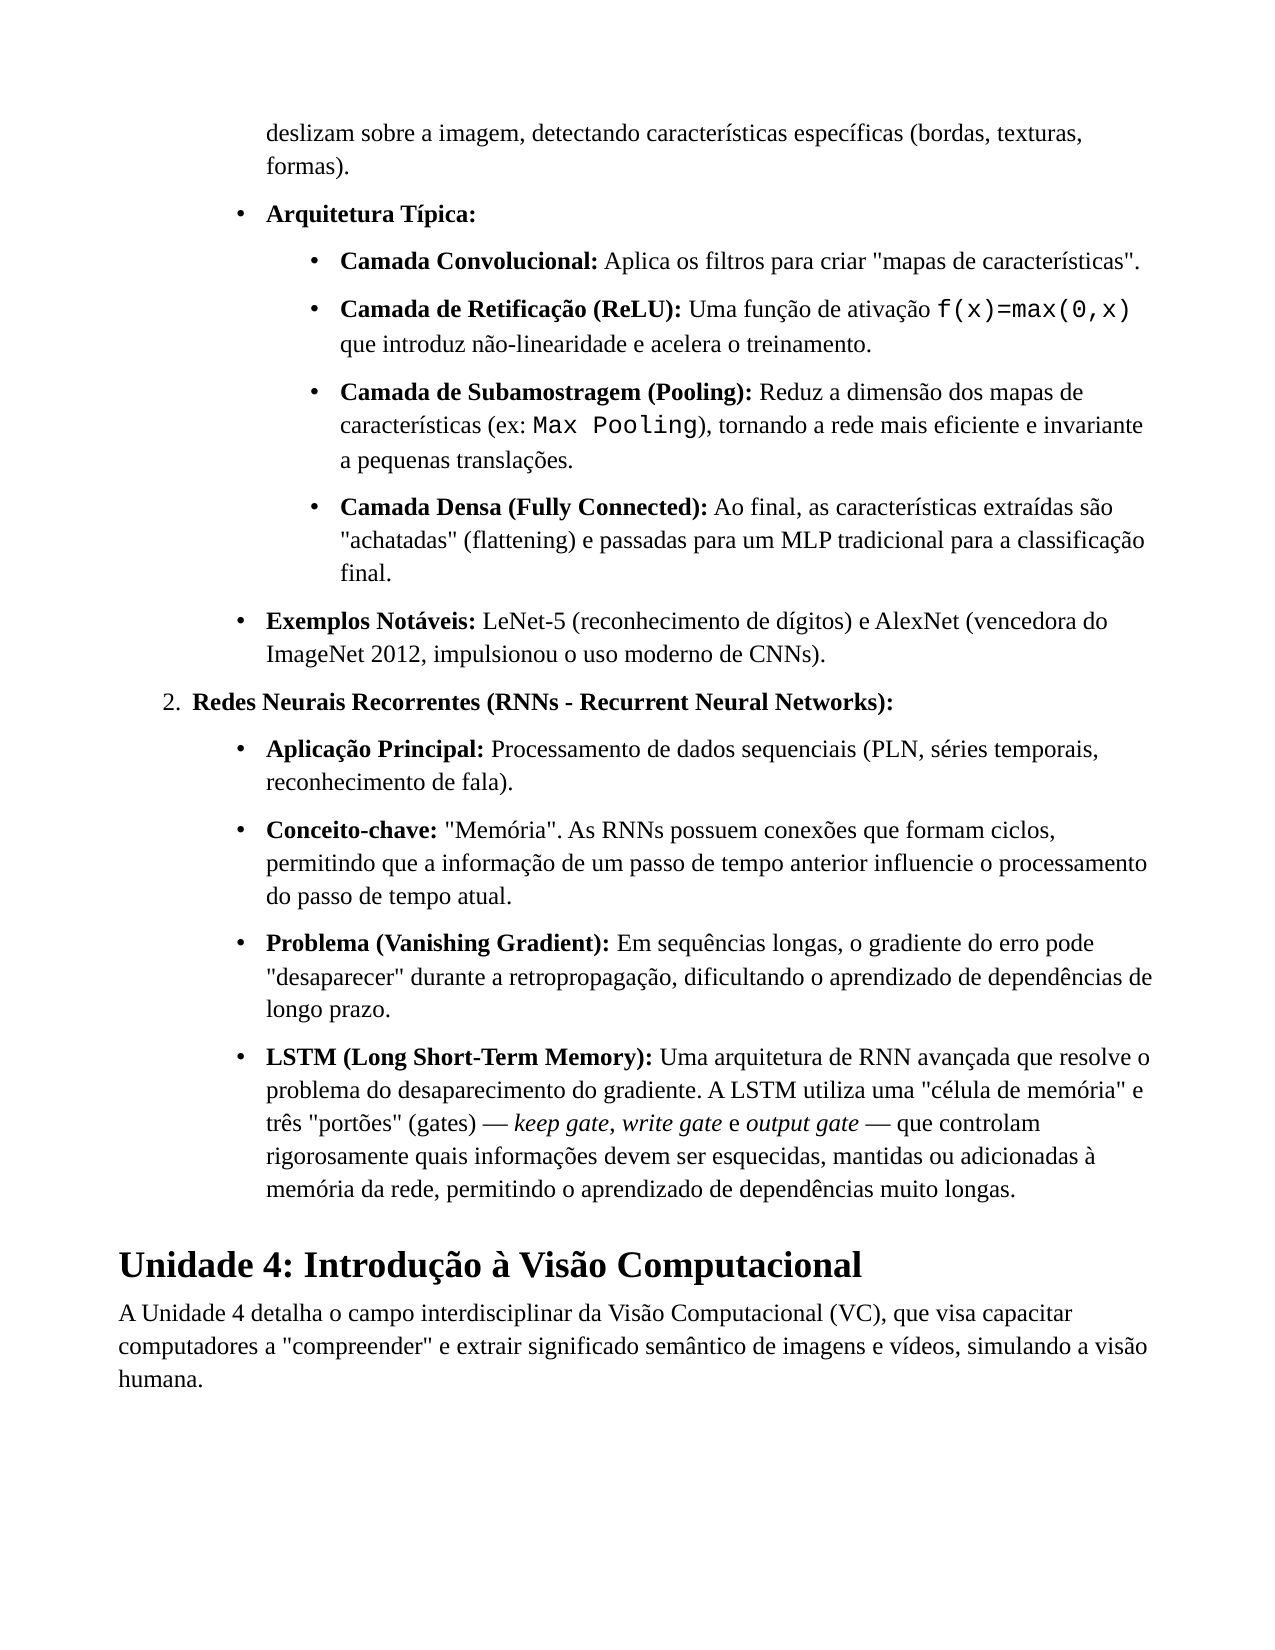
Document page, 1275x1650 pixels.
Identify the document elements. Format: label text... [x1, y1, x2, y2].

list Exemplos Notáveis: LeNet-5 (reconhecimento de dígitos) e AlexNet (vencedora do ImageNet 2012, impulsionou o uso moderno de CNNs). [236, 606, 1157, 668]
text A Unidade 4 detalha o campo interdisciplinar da Visão Computacional (VC), que visa capacitar computadores a "compreender" e extrair significado semântico de imagens e vídeos, simulando a visão humana. [118, 1298, 1157, 1393]
list Conceito-chave: "Memória". As RNNs possuem conexões que formam ciclos, permitindo que a informação de um passo de tempo anterior influencie o processamento do passo de tempo atual. [236, 815, 1157, 910]
list Camada Convolucional: Aplica os filtros para criar "mapas de características". [310, 246, 1157, 275]
list LSTM (Long Short-Term Memory): Uma arquitetura de RNN avançada que resolve o problema do desaparecimento do gradiente. A LSTM utiliza uma "célula de memória" e três "portões" (gates) — keep gate, write gate e output gate — que controlam rigorosamente quais informações devem ser esquecidas, mantidas ou adicionadas à memória da rede, permitindo o aprendizado de dependências muito longas. [236, 1042, 1157, 1203]
list Arquitetura Típica: [236, 199, 1157, 227]
list deslizam sobre a imagem, detectando características específicas (bordas, texturas, formas). [236, 118, 1157, 180]
subtitle Unidade 4: Introdução à Visão Computacional [118, 1243, 1157, 1286]
list Camada Densa (Fully Connected): Ao final, as características extraídas são "achatadas" (flattening) e passadas para um MLP tradicional para a classificação final. [310, 492, 1157, 587]
list Redes Neurais Recorrentes (RNNs - Recurrent Neural Networks): [162, 687, 1157, 715]
list Camada de Retificação (ReLU): Uma função de ativação f(x)=max(0,x) que introduz não-linearidade e acelera o treinamento. [310, 294, 1157, 358]
list Camada de Subamostragem (Pooling): Reduz a dimensão dos mapas de características (ex: Max Pooling), tornando a rede mais eficiente e invariante a pequenas translações. [310, 377, 1157, 473]
list Problema (Vanishing Gradient): Em sequências longas, o gradiente do erro pode "desaparecer" durante a retropropagação, dificultando o aprendizado de dependências de longo prazo. [236, 928, 1157, 1023]
list Aplicação Principal: Processamento de dados sequenciais (PLN, séries temporais, reconhecimento de fala). [236, 734, 1157, 796]
